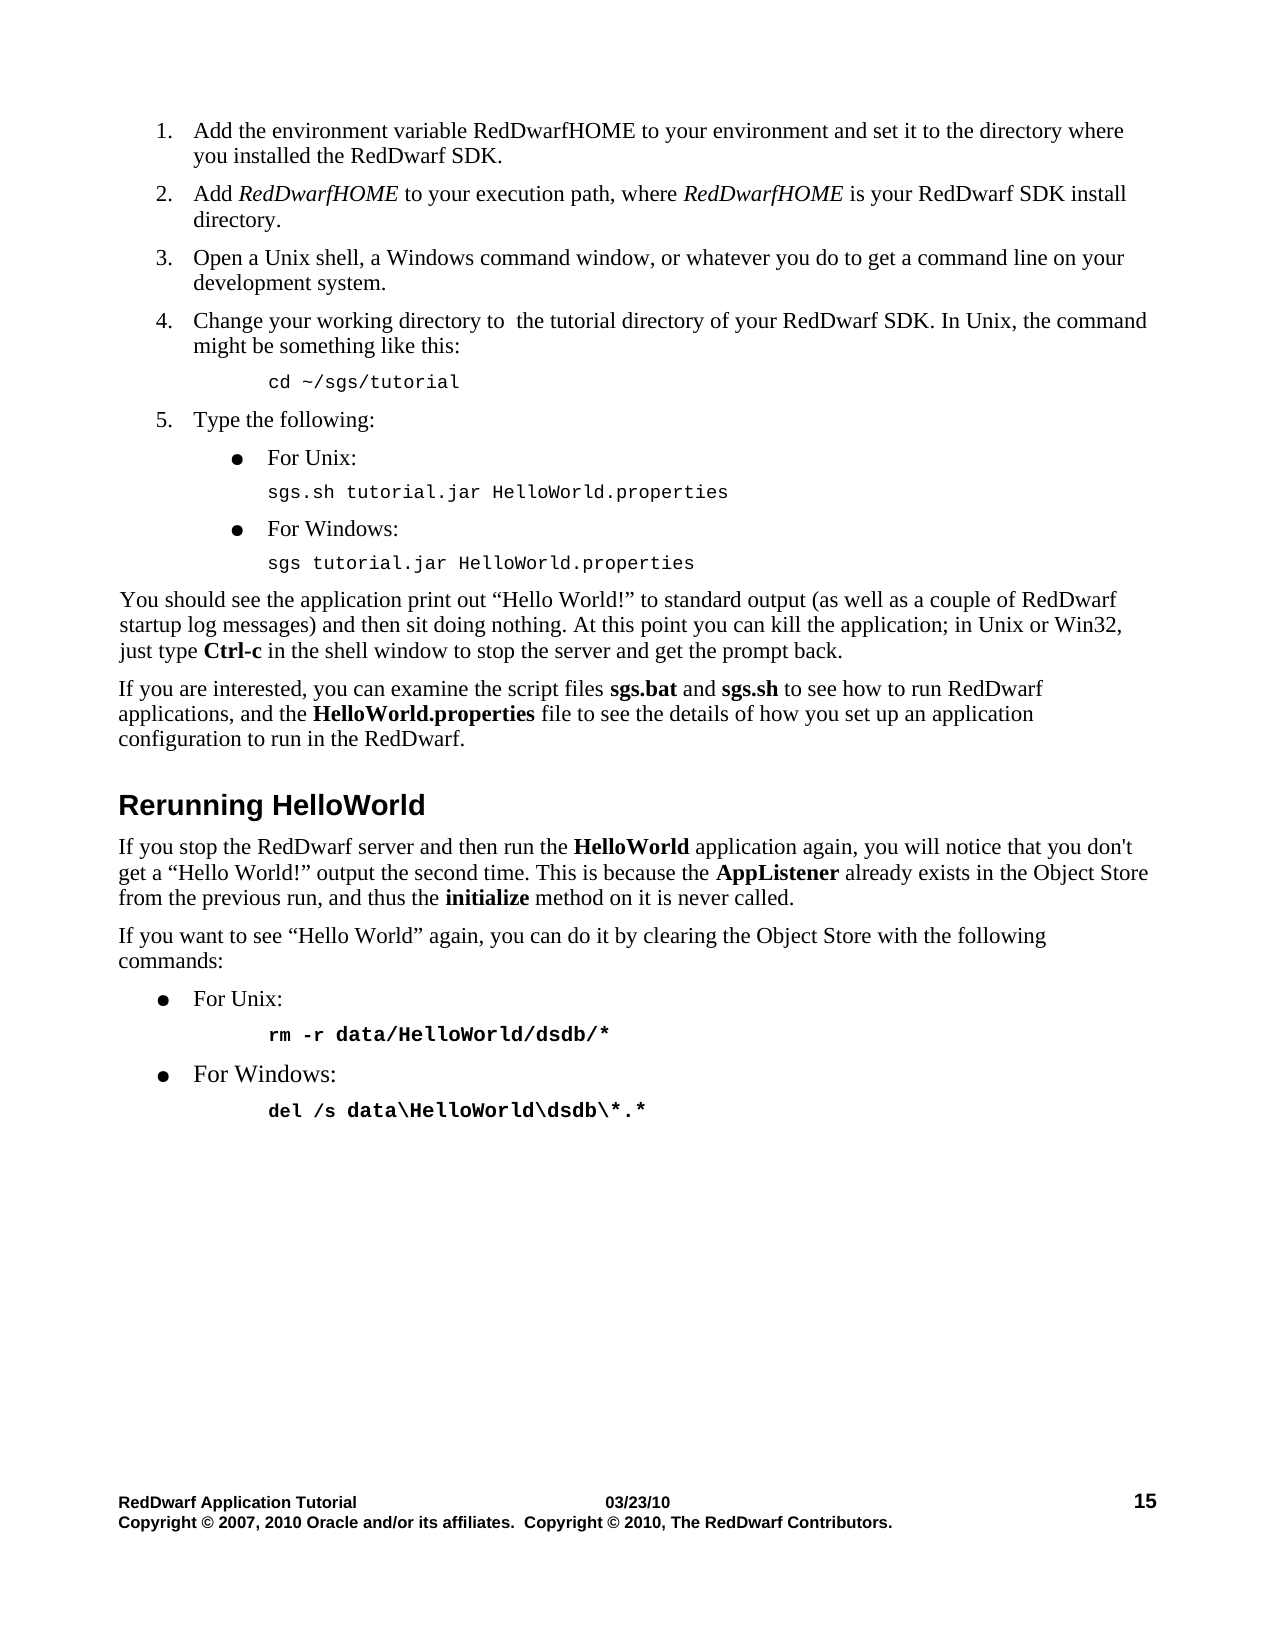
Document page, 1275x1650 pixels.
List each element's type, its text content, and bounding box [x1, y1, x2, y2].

list cd ~/sgs/tutorial [268, 373, 1157, 394]
text If you stop the RedDwarf server and then run the HelloWorld application again, you will notice that you don't get a “Hello World!” output the second time. This is because the AppListener already exists in the Object Store from the previous run, and thus the initialize method on it is never called. [118, 834, 1157, 911]
list For Windows: [156, 1060, 1157, 1088]
subtitle Rerunning HelloWorld [118, 789, 1157, 822]
list rm -r data/HelloWorld/dsdb/* [268, 1024, 1157, 1048]
list Change your working directory to the tutorial directory of your RedDwarf SDK. In Unix, the command might be something like this: [156, 308, 1157, 361]
list For Unix: [229, 444, 1157, 470]
list For Unix: [156, 986, 1157, 1012]
list del /s data\HelloWorld\dsdb\*.* [268, 1100, 1157, 1124]
list sgs.sh tutorial.jar HelloWorld.properties [229, 482, 1157, 504]
list sgs tutorial.jar HelloWorld.properties [229, 553, 1157, 575]
list You should see the application print out “Hello World!” to standard output (as well as a couple of RedDwarf startup log messages) and then sit doing nothing. At this point you can kill the application; in Unix or Win32, just type Ctrl-c in the shell window to stop the server and get the prompt back. [82, 587, 1157, 663]
text If you want to see “Hello World” again, you can do it by clearing the Object Store with the following commands: [118, 923, 1157, 974]
list For Windows: [229, 516, 1157, 541]
list Add RedDwarfHOME to your execution path, where RedDwarfHOME is your RedDwarf SDK install directory. [156, 181, 1157, 232]
text If you are interested, you can examine the script files sgs.bat and sgs.sh to see how to run RedDwarf applications, and the HelloWorld.properties file to see the details of how you set up an application configuration to run in the RedDwarf. [118, 676, 1157, 752]
list Open a Unix shell, a Windows command window, or whatever you do to get a command line on your development system. [156, 245, 1157, 296]
list Add the environment variable RedDwarfHOME to your environment and set it to the directory where you installed the RedDwarf SDK. [156, 118, 1157, 169]
list Type the following: [156, 407, 1157, 432]
